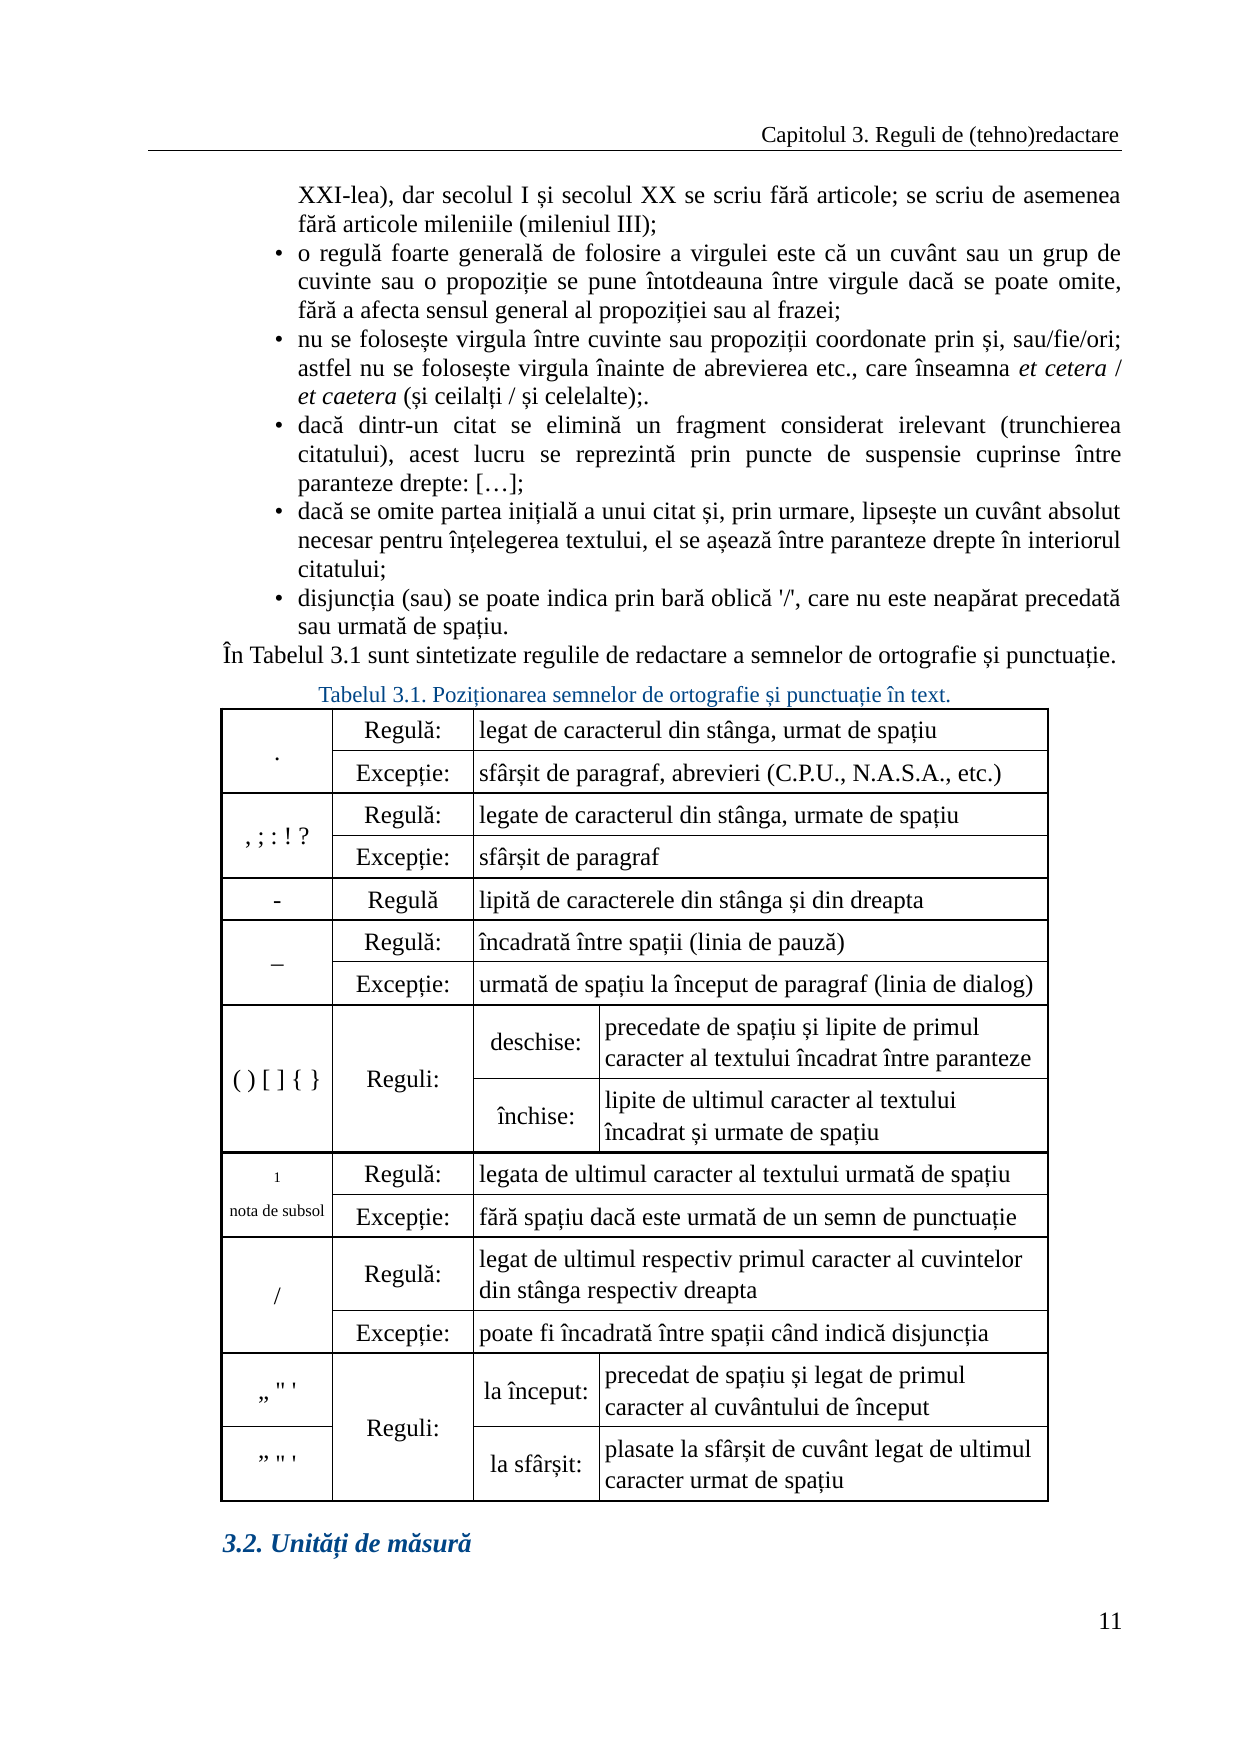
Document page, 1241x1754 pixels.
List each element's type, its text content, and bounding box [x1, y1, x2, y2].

table_cell Regulă: [333, 1154, 473, 1194]
table_cell lipită de caracterele din stânga și din dreapta [474, 879, 1047, 919]
table_cell legata de ultimul caracter al textului urmată de spațiu [474, 1154, 1047, 1194]
table_cell Excepție: [333, 751, 473, 792]
table_cell precedat de spațiu și legat de primul caracter al cuvântului de început [600, 1354, 1047, 1426]
table_cell , ; : ! ? [223, 794, 332, 877]
subtitle Unități de măsură [223, 1527, 1122, 1558]
table_cell sfârșit de paragraf, abrevieri (C.P.U., N.A.S.A., etc.) [474, 751, 1047, 792]
table_cell încadrată între spații (linia de pauză) [474, 921, 1047, 961]
table_cell legat de ultimul respectiv primul caracter al cuvintelor din stânga respectiv dreapta [474, 1238, 1047, 1310]
table_cell la început: [474, 1354, 599, 1426]
table_cell poate fi încadrată între spații când indică disjuncția [474, 1311, 1047, 1352]
table_header legat de caracterul din stânga, urmat de spațiu [474, 710, 1047, 750]
table_header . [223, 710, 332, 792]
table_cell Excepție: [333, 1195, 473, 1236]
table_cell ” " ' [223, 1427, 332, 1500]
table_cell Regulă: [333, 1238, 473, 1310]
table_cell Excepție: [333, 836, 473, 877]
table_cell Reguli: [333, 1354, 473, 1500]
list o regulă foarte generală de folosire a virgulei este că un cuvânt sau un grup de cuvinte sau o propoziție se pune întotdeauna între virgule dacă se poate omite, fără a afecta sensul general al propoziției sau al frazei; [279, 238, 1122, 324]
list dacă se omite partea inițială a unui citat și, prin urmare, lipsește un cuvânt absolut necesar pentru înțelegerea textului, el se așează între paranteze drepte în interiorul citatului; [279, 496, 1122, 583]
table_cell ( ) [ ] { } [223, 1006, 332, 1151]
table_cell Regulă [333, 879, 473, 919]
table_cell Regulă: [333, 921, 473, 961]
table_cell „ " ' [223, 1354, 332, 1426]
table_cell lipite de ultimul caracter al textului încadrat și urmate de spațiu [600, 1079, 1047, 1151]
table_cell precedate de spațiu și lipite de primul caracter al textului încadrat între paranteze [600, 1006, 1047, 1078]
list dacă dintr-un citat se elimină un fragment considerat irelevant (trunchierea citatului), acest lucru se reprezintă prin puncte de suspensie cuprinse între paranteze drepte: […]; [279, 410, 1122, 496]
list disjuncția (sau) se poate indica prin bară oblică '/', care nu este neapărat precedată sau urmată de spațiu. [279, 583, 1122, 640]
table_cell Reguli: [333, 1006, 473, 1151]
table_cell plasate la sfârșit de cuvânt legat de ultimul caracter urmat de spațiu [600, 1427, 1047, 1500]
table_cell deschise: [474, 1006, 599, 1078]
text În Tabelul 3.1 sunt sintetizate regulile de redactare a semnelor de ortografie și punctuație. [148, 640, 1122, 669]
table_cell fără spațiu dacă este urmată de un semn de punctuație [474, 1195, 1047, 1236]
table_header Regulă: [333, 710, 473, 750]
table_cell - [223, 879, 332, 919]
table_cell la sfârșit: [474, 1427, 599, 1500]
table_cell Excepție: [333, 1311, 473, 1352]
table_cell urmată de spațiu la început de paragraf (linia de dialog) [474, 962, 1047, 1004]
table_cell legate de caracterul din stânga, urmate de spațiu [474, 794, 1047, 834]
table_cell închise: [474, 1079, 599, 1151]
table_cell / [223, 1238, 332, 1352]
table_cell Excepție: [333, 962, 473, 1004]
list nu se folosește virgula între cuvinte sau propoziții coordonate prin și, sau/fie/ori; astfel nu se folosește virgula înainte de abrevierea etc., care înseamna et cetera / et caetera (și ceilalți / și celelalte);. [279, 324, 1122, 410]
table_cell 1 nota de subsol [223, 1154, 332, 1236]
list secolele se scriu folosind cifre romane, cu articole și fără prescurtări (secolul al XXI-lea), dar secolul I și secolul XX se scriu fără articole; se scriu de asemenea fără articole mileniile (mileniul III); [279, 180, 1122, 238]
table_cell – [223, 921, 332, 1004]
text Tabelul 3.1. Poziționarea semnelor de ortografie și punctuație în text. [148, 681, 1122, 708]
table_cell sfârșit de paragraf [474, 836, 1047, 877]
table_cell Regulă: [333, 794, 473, 834]
